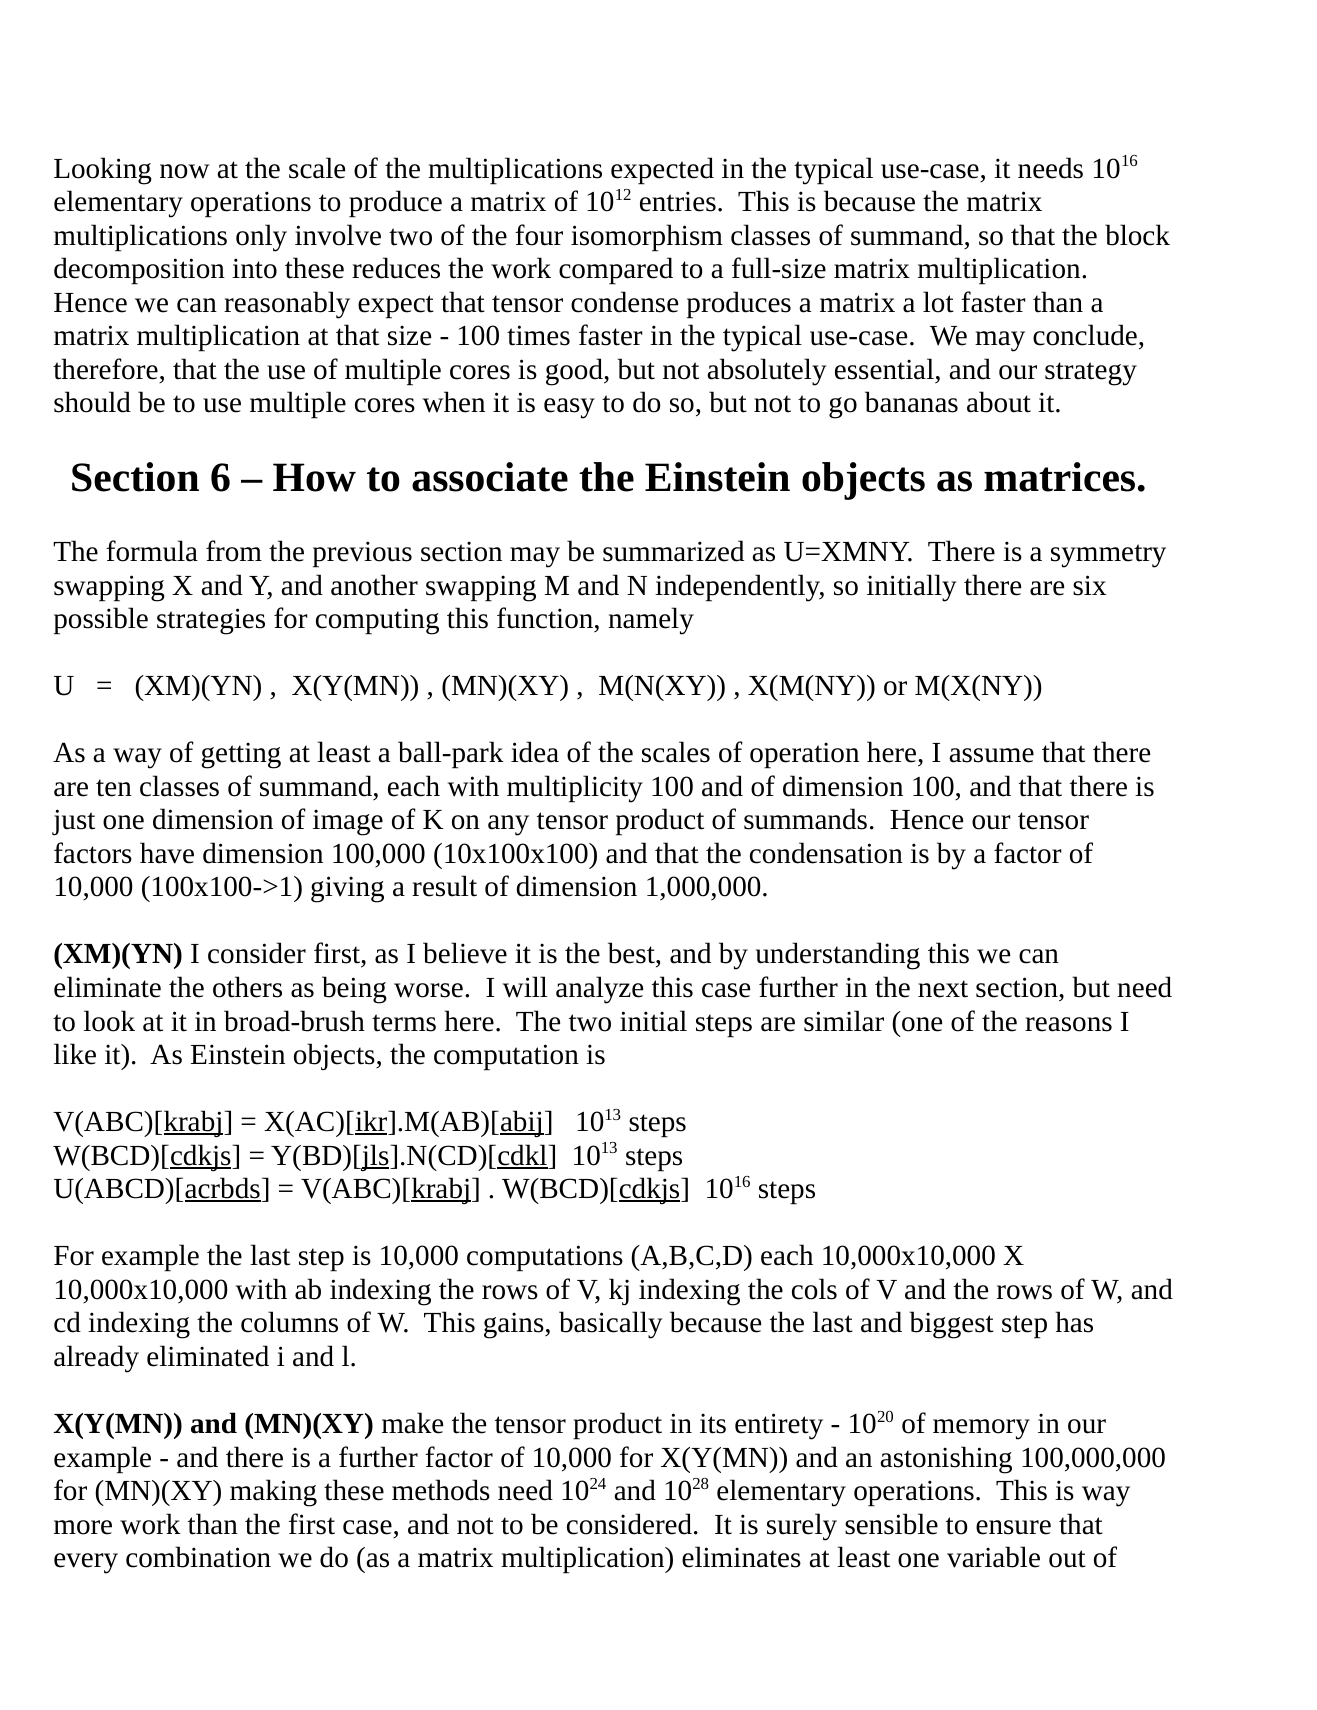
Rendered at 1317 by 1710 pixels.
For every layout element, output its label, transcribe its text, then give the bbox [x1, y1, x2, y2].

text V(ABC)[krabj] = X(AC)[ikr].M(AB)[abij] 1013 steps [53, 1104, 1174, 1138]
text W(BCD)[cdkjs] = Y(BD)[jls].N(CD)[cdkl] 1013 steps [53, 1138, 1174, 1171]
text As a way of getting at least a ball-park idea of the scales of operation here, I assume that there are ten classes of summand, each with multiplicity 100 and of dimension 100, and that there is just one dimension of image of K on any tensor product of summands. Hence our tensor factors have dimension 100,000 (10x100x100) and that the condensation is by a factor of 10,000 (100x100->1) giving a result of dimension 1,000,000. [53, 735, 1174, 903]
text U(ABCD)[acrbds] = V(ABC)[krabj] . W(BCD)[cdkjs] 1016 steps [53, 1171, 1174, 1205]
text U = (XM)(YN) , X(Y(MN)) , (MN)(XY) , M(N(XY)) , X(M(NY)) or M(X(NY)) [53, 668, 1174, 702]
text Looking now at the scale of the multiplications expected in the typical use-case, it needs 1016 elementary operations to produce a matrix of 1012 entries. This is because the matrix multiplications only involve two of the four isomorphism classes of summand, so that the block decomposition into these reduces the work compared to a full-size matrix multiplication. Hence we can reasonably expect that tensor condense produces a matrix a lot faster than a matrix multiplication at that size - 100 times faster in the typical use-case. We may conclude, therefore, that the use of multiple cores is good, but not absolutely essential, and our strategy should be to use multiple cores when it is easy to do so, but not to go bananas about it. [53, 151, 1174, 419]
text Section 6 – How to associate the Einstein objects as matrices. [53, 453, 1174, 501]
text (XM)(YN) I consider first, as I believe it is the best, and by understanding this we can eliminate the others as being worse. I will analyze this case further in the next section, but need to look at it in broad-brush terms here. The two initial steps are similar (one of the reasons I like it). As Einstein objects, the computation is [53, 937, 1174, 1071]
text X(Y(MN)) and (MN)(XY) make the tensor product in its entirety - 1020 of memory in our example - and there is a further factor of 10,000 for X(Y(MN)) and an astonishing 100,000,000 for (MN)(XY) making these methods need 1024 and 1028 elementary operations. This is way more work than the first case, and not to be considered. It is surely sensible to ensure that every combination we do (as a matrix multiplication) eliminates at least one variable out of [53, 1406, 1174, 1574]
text For example the last step is 10,000 computations (A,B,C,D) each 10,000x10,000 X 10,000x10,000 with ab indexing the rows of V, kj indexing the cols of V and the rows of W, and cd indexing the columns of W. This gains, basically because the last and biggest step has already eliminated i and l. [53, 1238, 1174, 1373]
text The formula from the previous section may be summarized as U=XMNY. There is a symmetry swapping X and Y, and another swapping M and N independently, so initially there are six possible strategies for computing this function, namely [53, 534, 1174, 635]
